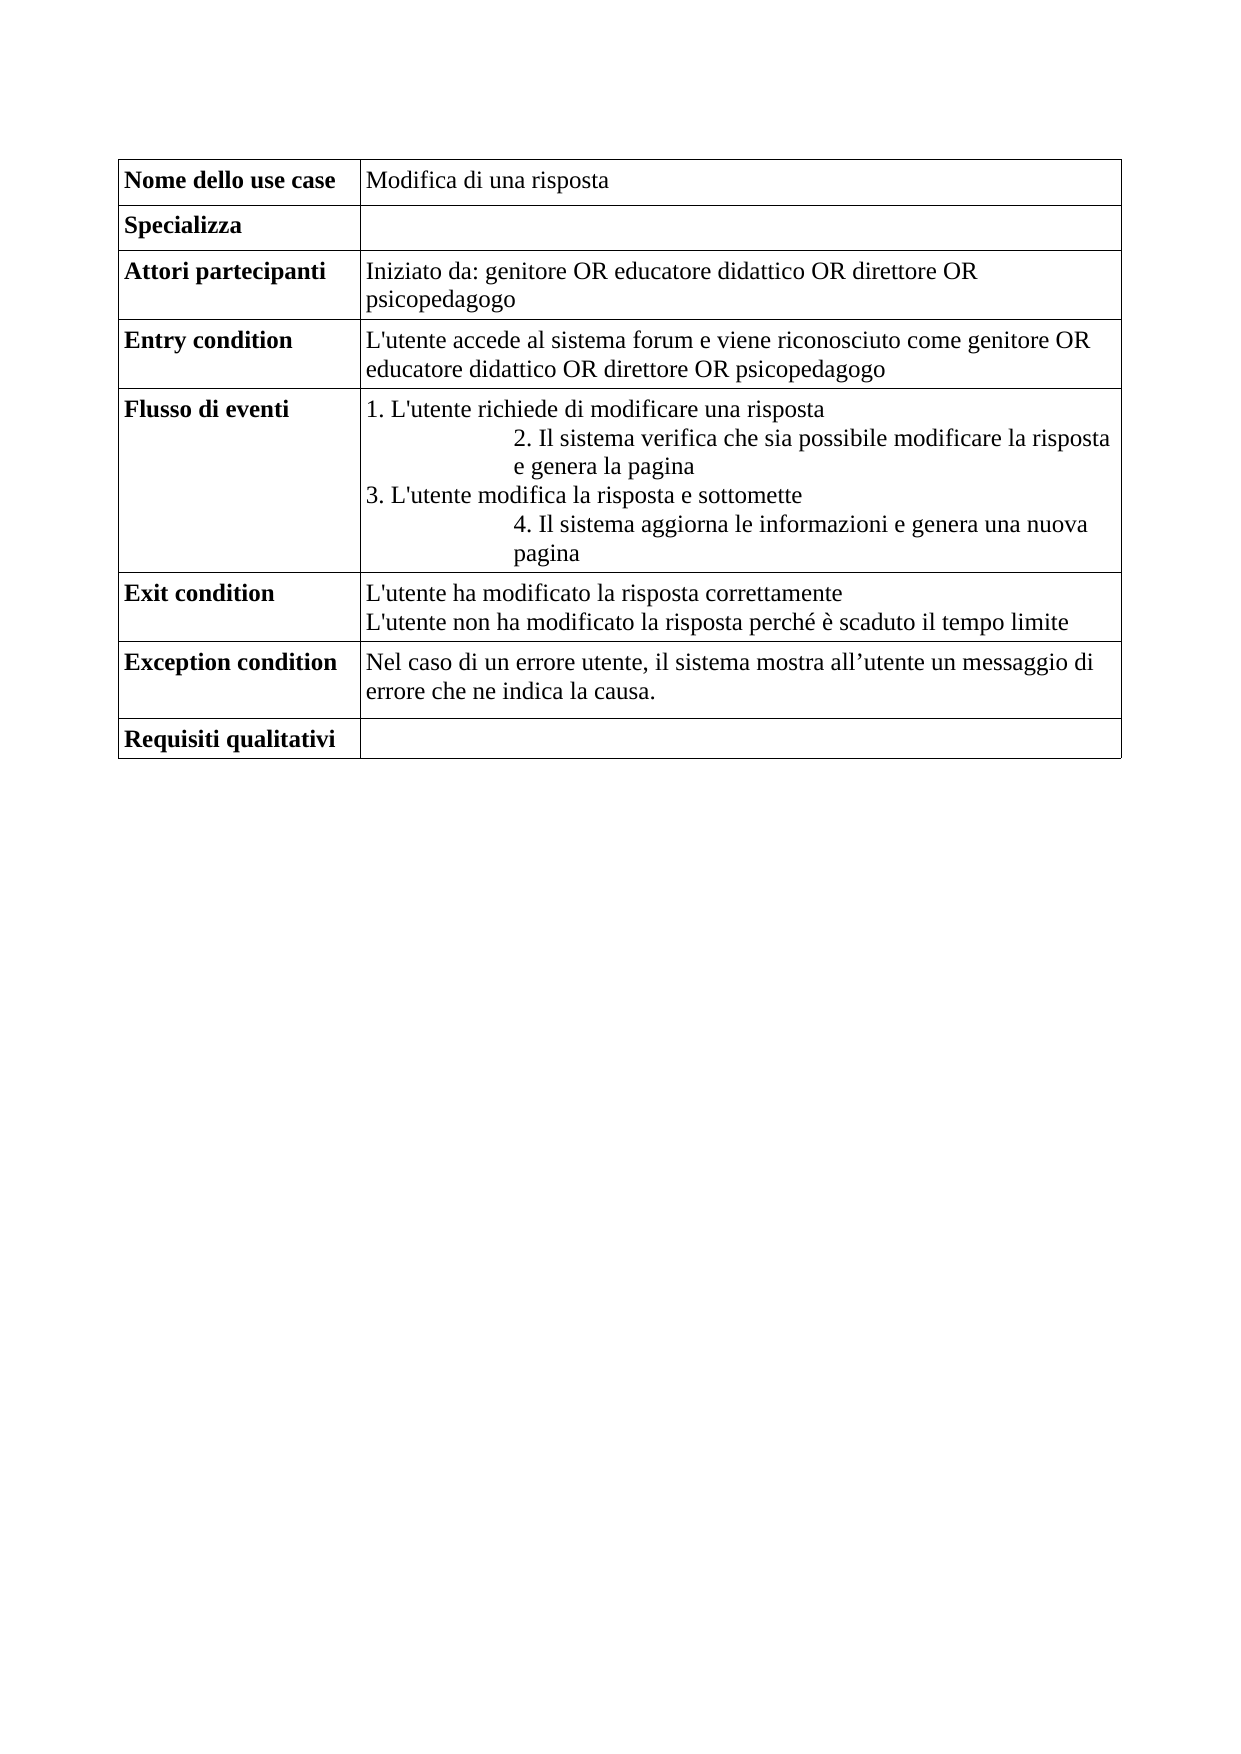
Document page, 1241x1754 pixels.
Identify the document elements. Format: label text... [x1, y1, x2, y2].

table_cell L'utente ha modificato la risposta correttamente L'utente non ha modificato la risposta perché è scaduto il tempo limite [361, 573, 1121, 641]
table_cell Attori partecipanti [119, 251, 360, 319]
table_cell [361, 206, 1121, 250]
table_cell Exception condition [119, 642, 360, 718]
table_cell [361, 719, 1121, 758]
table_header Modifica di una risposta [361, 160, 1121, 205]
table_cell L'utente accede al sistema forum e viene riconosciuto come genitore OR educatore didattico OR direttore OR psicopedagogo [361, 320, 1121, 388]
table_cell Iniziato da: genitore OR educatore didattico OR direttore OR psicopedagogo [361, 251, 1121, 319]
table_cell Requisiti qualitativi [119, 719, 360, 758]
table_cell L'utente richiede di modificare una risposta Il sistema verifica che sia possibile modificare la risposta e genera la pagina L'utente modifica la risposta e sottomette Il sistema aggiorna le informazioni e genera una nuova pagina [361, 389, 1121, 572]
table_cell Nel caso di un errore utente, il sistema mostra all’utente un messaggio di errore che ne indica la causa. [361, 642, 1121, 718]
table_cell Exit condition [119, 573, 360, 641]
table_cell Entry condition [119, 320, 360, 388]
table_cell Flusso di eventi [119, 389, 360, 572]
table_header Nome dello use case [119, 160, 360, 205]
table_cell Specializza [119, 206, 360, 250]
